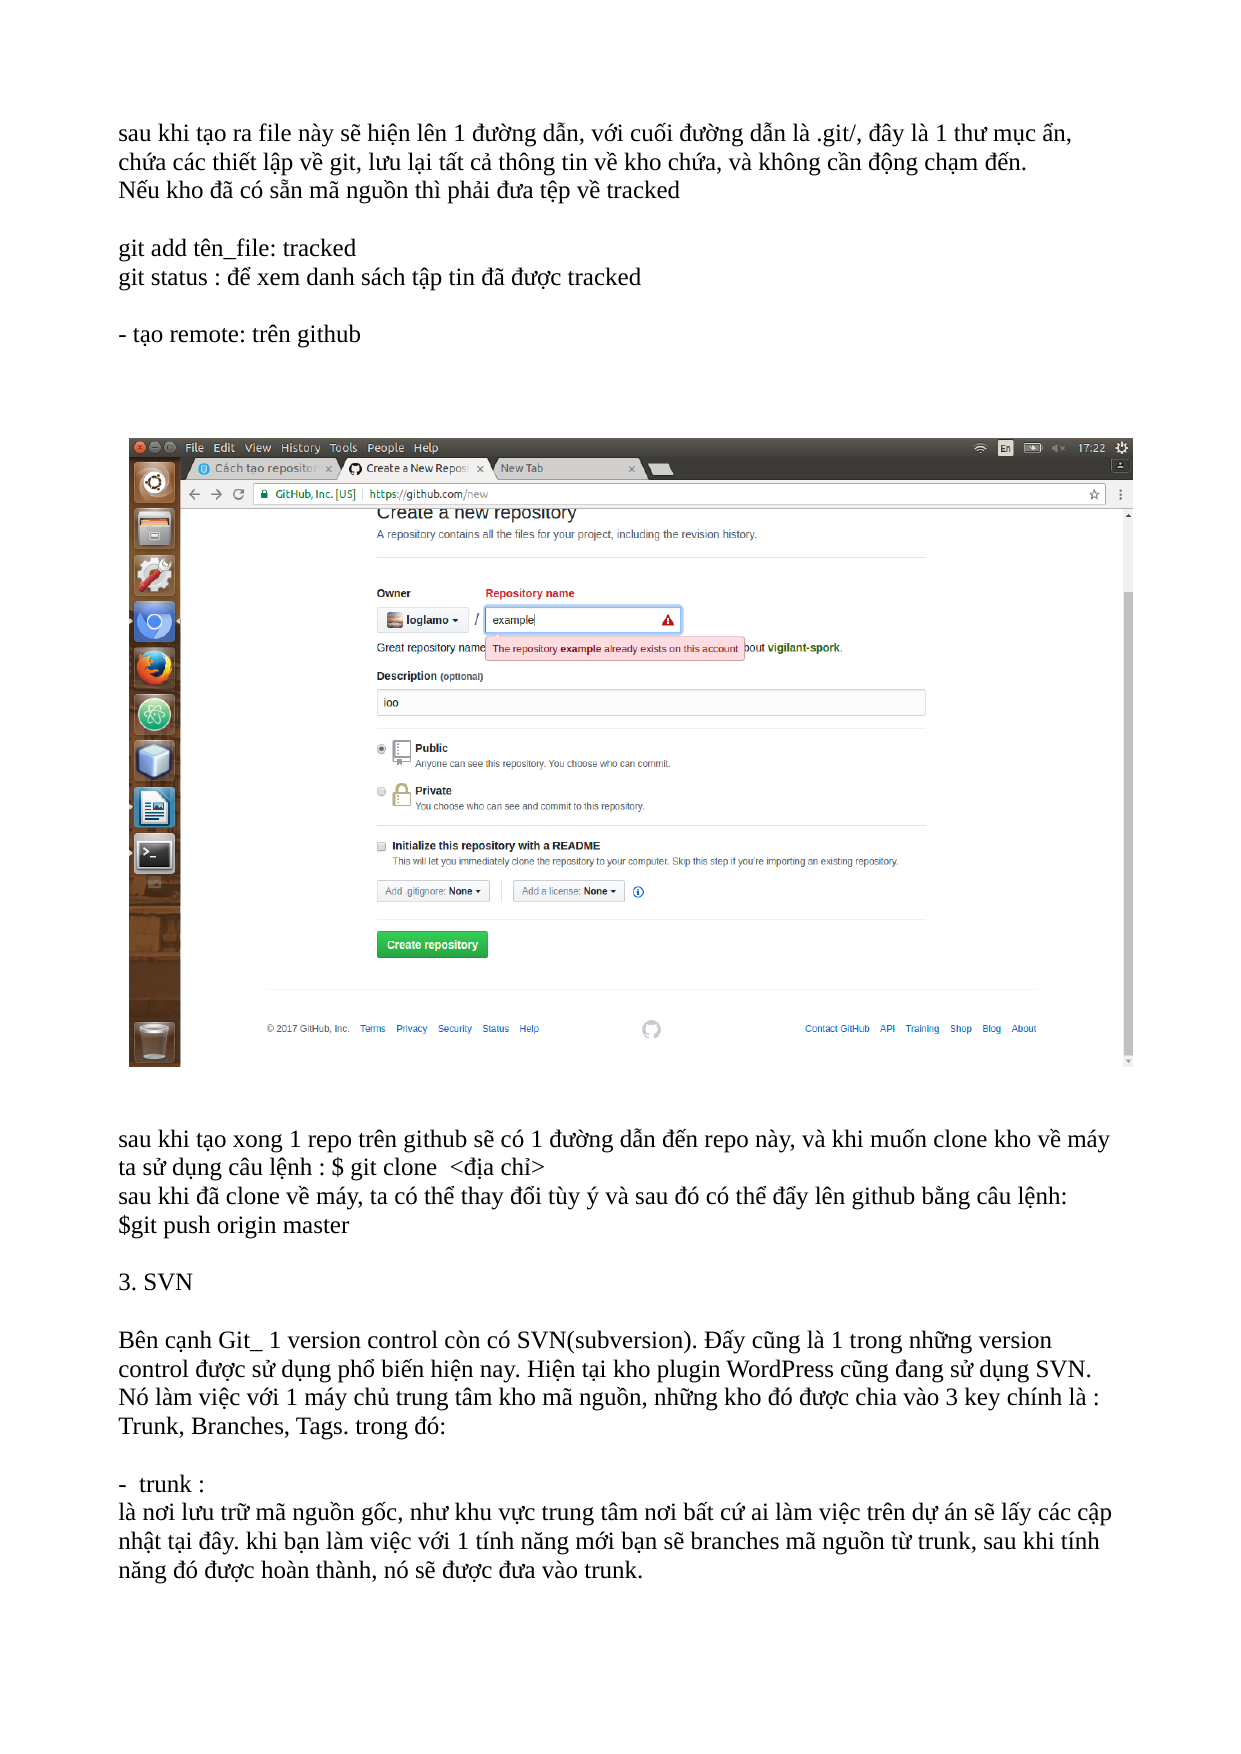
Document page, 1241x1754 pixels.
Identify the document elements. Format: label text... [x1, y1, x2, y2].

text $git push origin master [118, 1210, 1122, 1239]
text git add tên_file: tracked [118, 233, 1122, 262]
text - tạo remote: trên github [118, 319, 1122, 348]
text 3. SVN [118, 1267, 1122, 1296]
picture [129, 438, 1133, 1067]
text Bên cạnh Git_ 1 version control còn có SVN(subversion). Đấy cũng là 1 trong những version control được sử dụng phổ biến hiện nay. Hiện tại kho plugin WordPress cũng đang sử dụng SVN. [118, 1325, 1122, 1382]
text sau khi tạo xong 1 repo trên github sẽ có 1 đường dẫn đến repo này, và khi muốn clone kho về máy ta sử dụng câu lệnh : $ git clone <địa chỉ> [118, 1124, 1122, 1181]
text sau khi tạo ra file này sẽ hiện lên 1 đường dẫn, với cuối đường dẫn là .git/, đây là 1 thư mục ẩn, chứa các thiết lập về git, lưu lại tất cả thông tin về kho chứa, và không cần động chạm đến. [118, 118, 1122, 176]
text Nó làm việc với 1 máy chủ trung tâm kho mã nguồn, những kho đó được chia vào 3 key chính là : Trunk, Branches, Tags. trong đó: [118, 1382, 1122, 1440]
text sau khi đã clone về máy, ta có thể thay đổi tùy ý và sau đó có thể đẩy lên github bằng câu lệnh: [118, 1181, 1122, 1210]
text - trunk : [118, 1469, 1122, 1497]
text git status : để xem danh sách tập tin đã được tracked [118, 262, 1122, 291]
text là nơi lưu trữ mã nguồn gốc, như khu vực trung tâm nơi bất cứ ai làm việc trên dự án sẽ lấy các cập nhật tại đây. khi bạn làm việc với 1 tính năng mới bạn sẽ branches mã nguồn từ trunk, sau khi tính năng đó được hoàn thành, nó sẽ được đưa vào trunk. [118, 1497, 1122, 1584]
text Nếu kho đã có sẵn mã nguồn thì phải đưa tệp về tracked [118, 176, 1122, 204]
